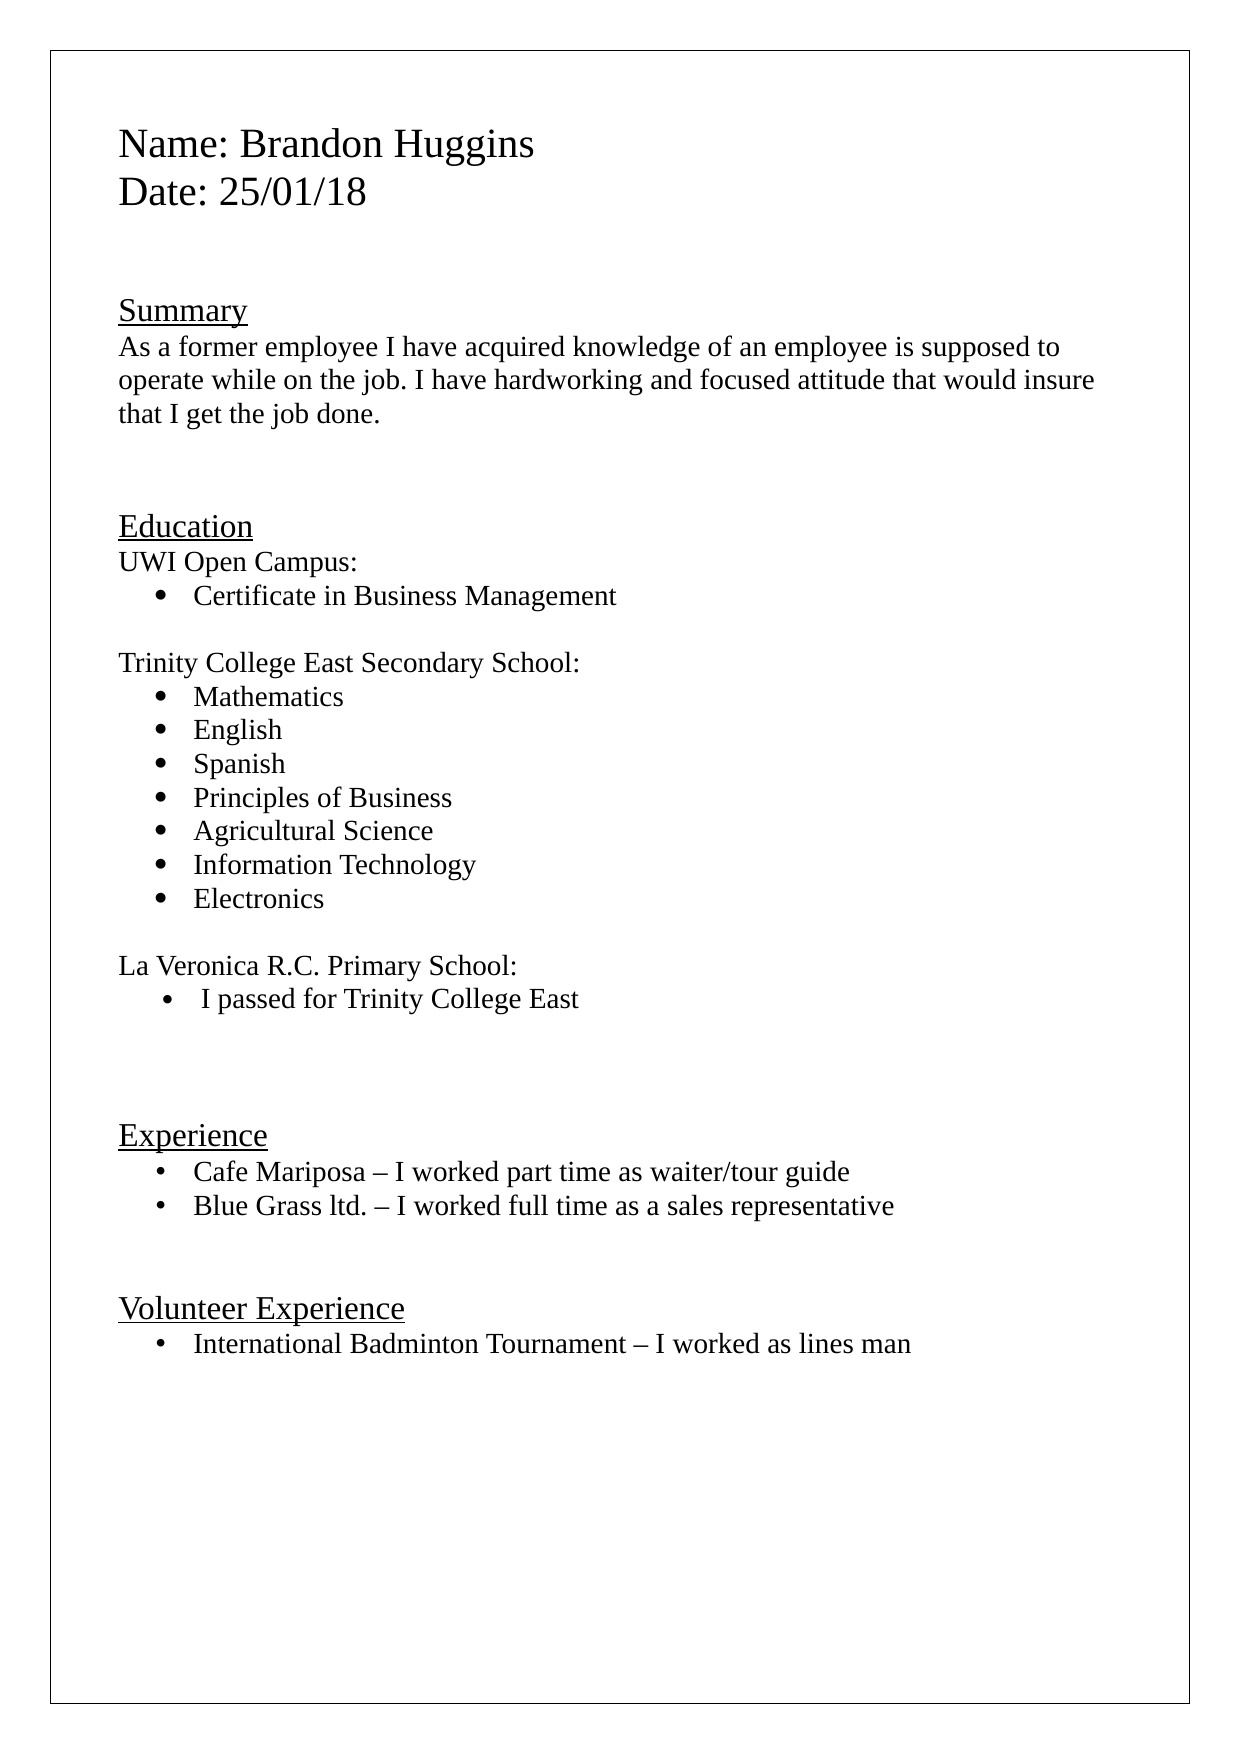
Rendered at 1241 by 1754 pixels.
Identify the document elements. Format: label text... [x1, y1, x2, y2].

list I passed for Trinity College East [163, 981, 1122, 1015]
text La Veronica R.C. Primary School: [118, 948, 1122, 981]
list Agricultural Science [156, 813, 1122, 847]
text Education [118, 506, 1122, 544]
text Name: Brandon Huggins [118, 118, 1122, 166]
list Principles of Business [156, 780, 1122, 813]
list Spanish [156, 746, 1122, 780]
list Information Technology [156, 847, 1122, 881]
text Trinity College East Secondary School: [118, 645, 1122, 679]
list Mathematics [156, 679, 1122, 712]
text Volunteer Experience [118, 1288, 1122, 1327]
list International Badminton Tournament – I worked as lines man [156, 1327, 1122, 1360]
list Electronics [156, 881, 1122, 914]
text Summary [118, 291, 1122, 329]
list Cafe Mariposa – I worked part time as waiter/tour guide [156, 1154, 1122, 1188]
list English [156, 712, 1122, 746]
text Date: 25/01/18 [118, 166, 1122, 214]
list Certificate in Business Management [156, 578, 1122, 612]
text UWI Open Campus: [118, 544, 1122, 578]
list Blue Grass ltd. – I worked full time as a sales representative [156, 1188, 1122, 1221]
text Experience [118, 1116, 1122, 1154]
text As a former employee I have acquired knowledge of an employee is supposed to operate while on the job. I have hardworking and focused attitude that would insure that I get the job done. [118, 329, 1122, 429]
